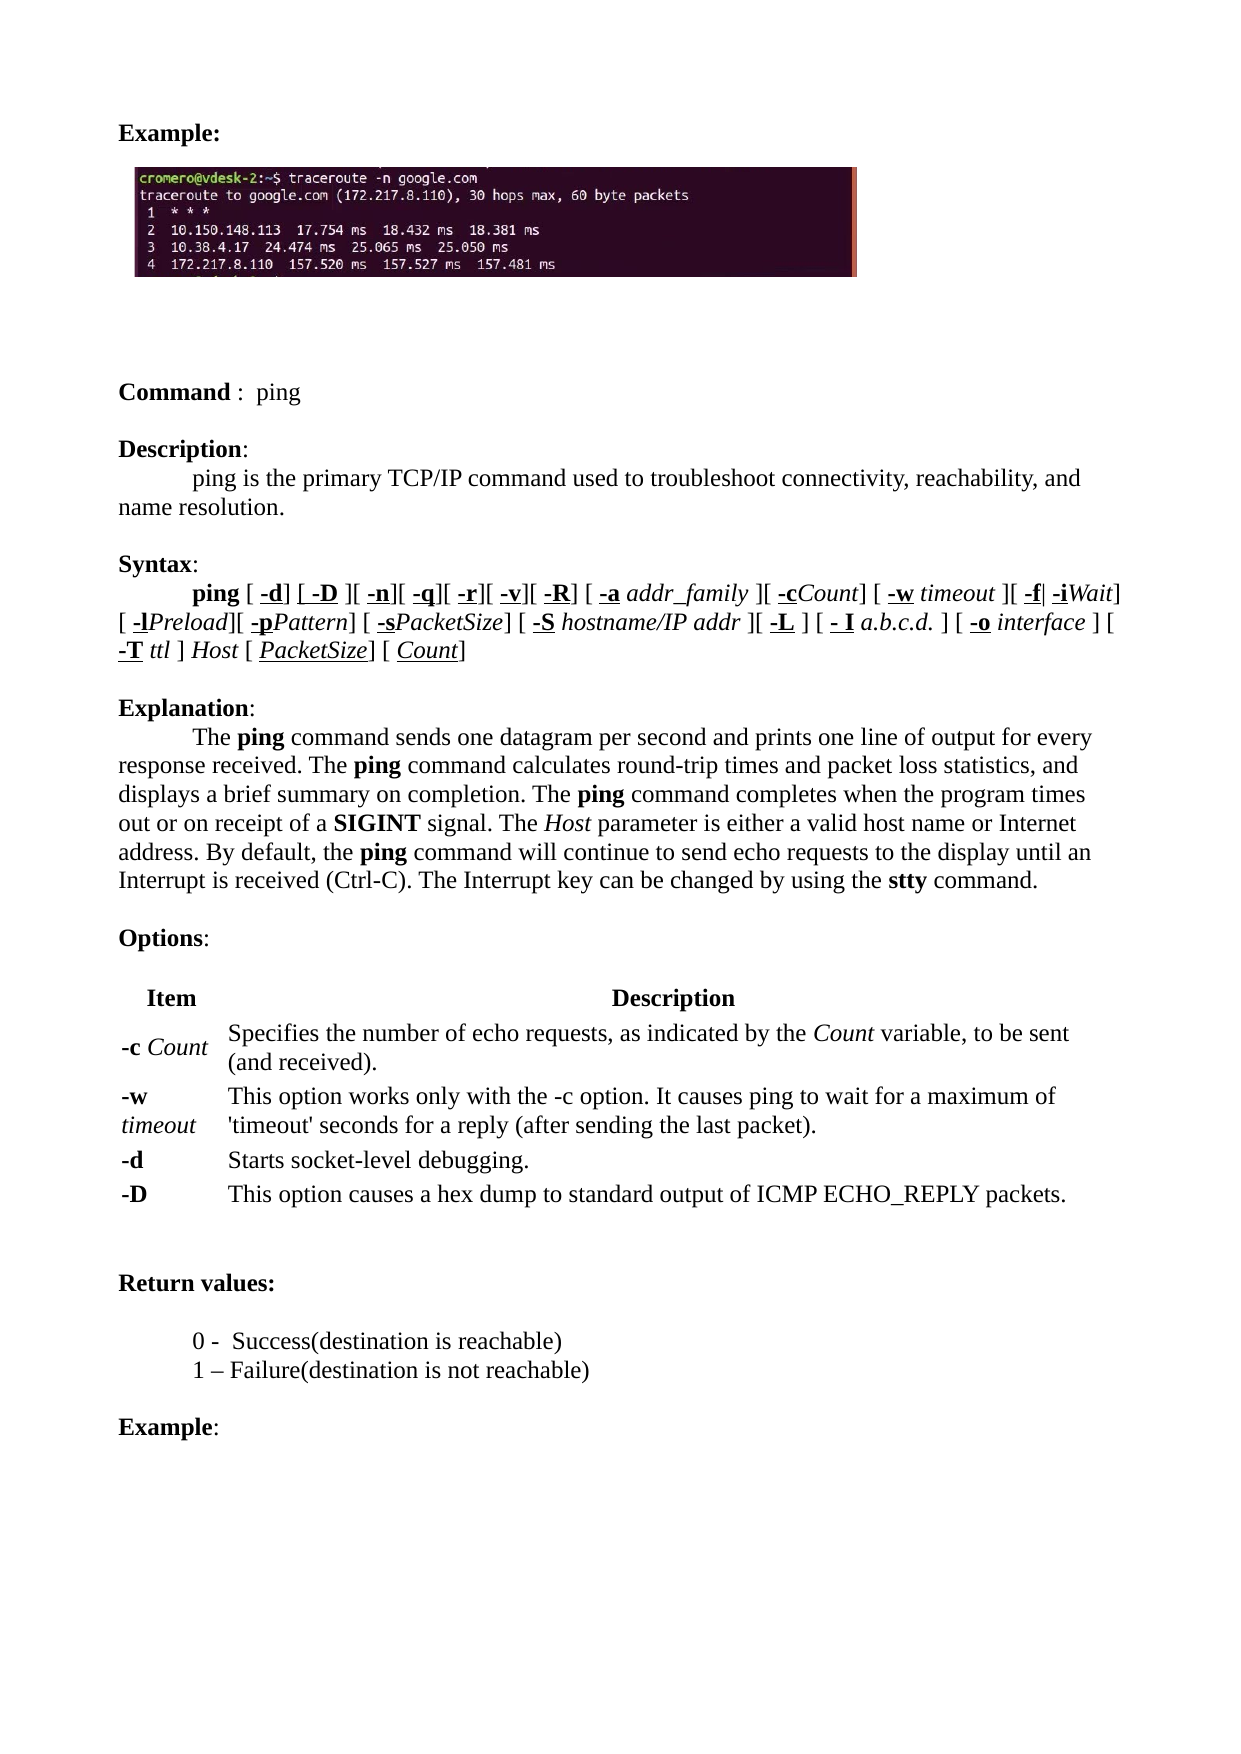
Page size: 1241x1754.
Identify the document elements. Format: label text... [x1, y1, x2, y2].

table_cell -c Count [118, 1015, 225, 1078]
text The ping command sends one datagram per second and prints one line of output for every response received. The ping command calculates round-trip times and packet loss statistics, and displays a brief summary on completion. The ping command completes when the program times out or on receipt of a SIGINT signal. The Host parameter is either a valid host name or Internet address. By default, the ping command will continue to send echo requests to the display until an Interrupt is received (Ctrl-C). The Interrupt key can be changed by using the stty command. [118, 722, 1122, 894]
table_cell -w timeout [118, 1079, 225, 1142]
text Explanation: [118, 693, 1122, 722]
table_cell This option works only with the -c option. It causes ping to wait for a maximum of 'timeout' seconds for a reply (after sending the last packet). [225, 1079, 1122, 1142]
text ping is the primary TCP/IP command used to troubleshoot connectivity, reachability, and name resolution. [118, 463, 1122, 521]
text Options: [118, 923, 1122, 952]
table_cell -D [118, 1176, 225, 1211]
text ping [ -d] [ -D ][ -n][ -q][ -r][ -v][ -R] [ -a addr_family ][ -cCount] [ -w timeout ][ -f| -iWait][ -lPreload][ -pPattern] [ -sPacketSize] [ -S hostname/IP addr ][ -L ] [ - I a.b.c.d. ] [ -o interface ] [ -T ttl ] Host [ PacketSize] [ Count] [118, 578, 1122, 664]
text 1 – Failure(destination is not reachable) [118, 1355, 1122, 1383]
table_header Item [118, 981, 225, 1015]
text Syntax: [118, 549, 1122, 578]
table_cell This option causes a hex dump to standard output of ICMP ECHO_REPLY packets. [225, 1176, 1122, 1211]
text Example: [118, 1412, 1122, 1441]
table_cell Starts socket-level debugging. [225, 1142, 1122, 1176]
text Description: [118, 434, 1122, 463]
text Command : ping [118, 348, 1122, 406]
table_cell Specifies the number of echo requests, as indicated by the Count variable, to be sent (and received). [225, 1015, 1122, 1078]
table_cell -d [118, 1142, 225, 1176]
text 0 - Success(destination is reachable) [118, 1326, 1122, 1355]
text Example: [118, 118, 1122, 147]
text Return values: [118, 1268, 1122, 1297]
table_header Description [225, 981, 1122, 1015]
picture [134, 167, 857, 277]
